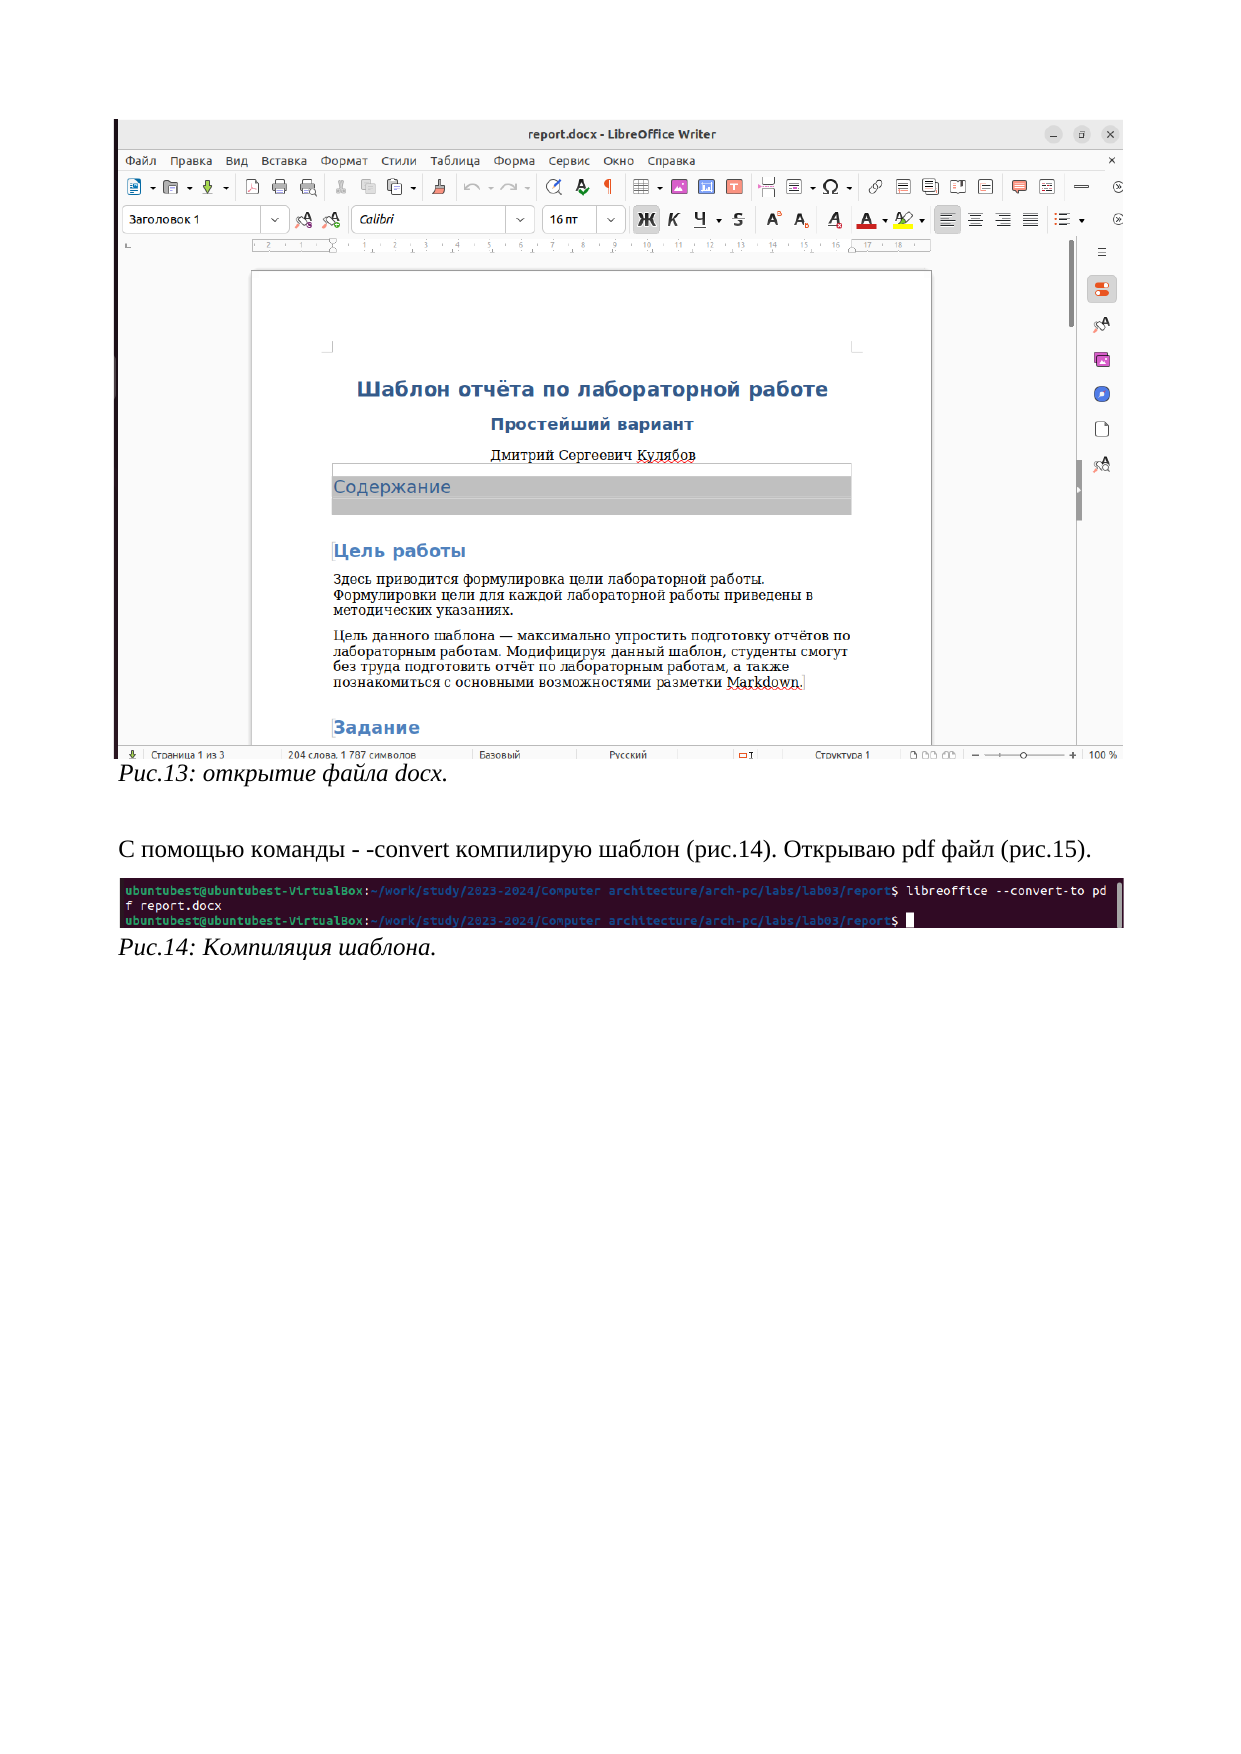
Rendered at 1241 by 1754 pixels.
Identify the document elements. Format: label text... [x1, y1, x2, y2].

picture [119, 878, 1124, 928]
text Рис.14: Компиляция шаблона. [118, 882, 1122, 961]
text Рис.13: открытие файла docx. [118, 759, 1122, 787]
picture [113, 119, 1123, 759]
text С помощью команды - -convert компилирую шаблон (рис.14). Открываю pdf файл (рис.15). [118, 834, 1122, 863]
